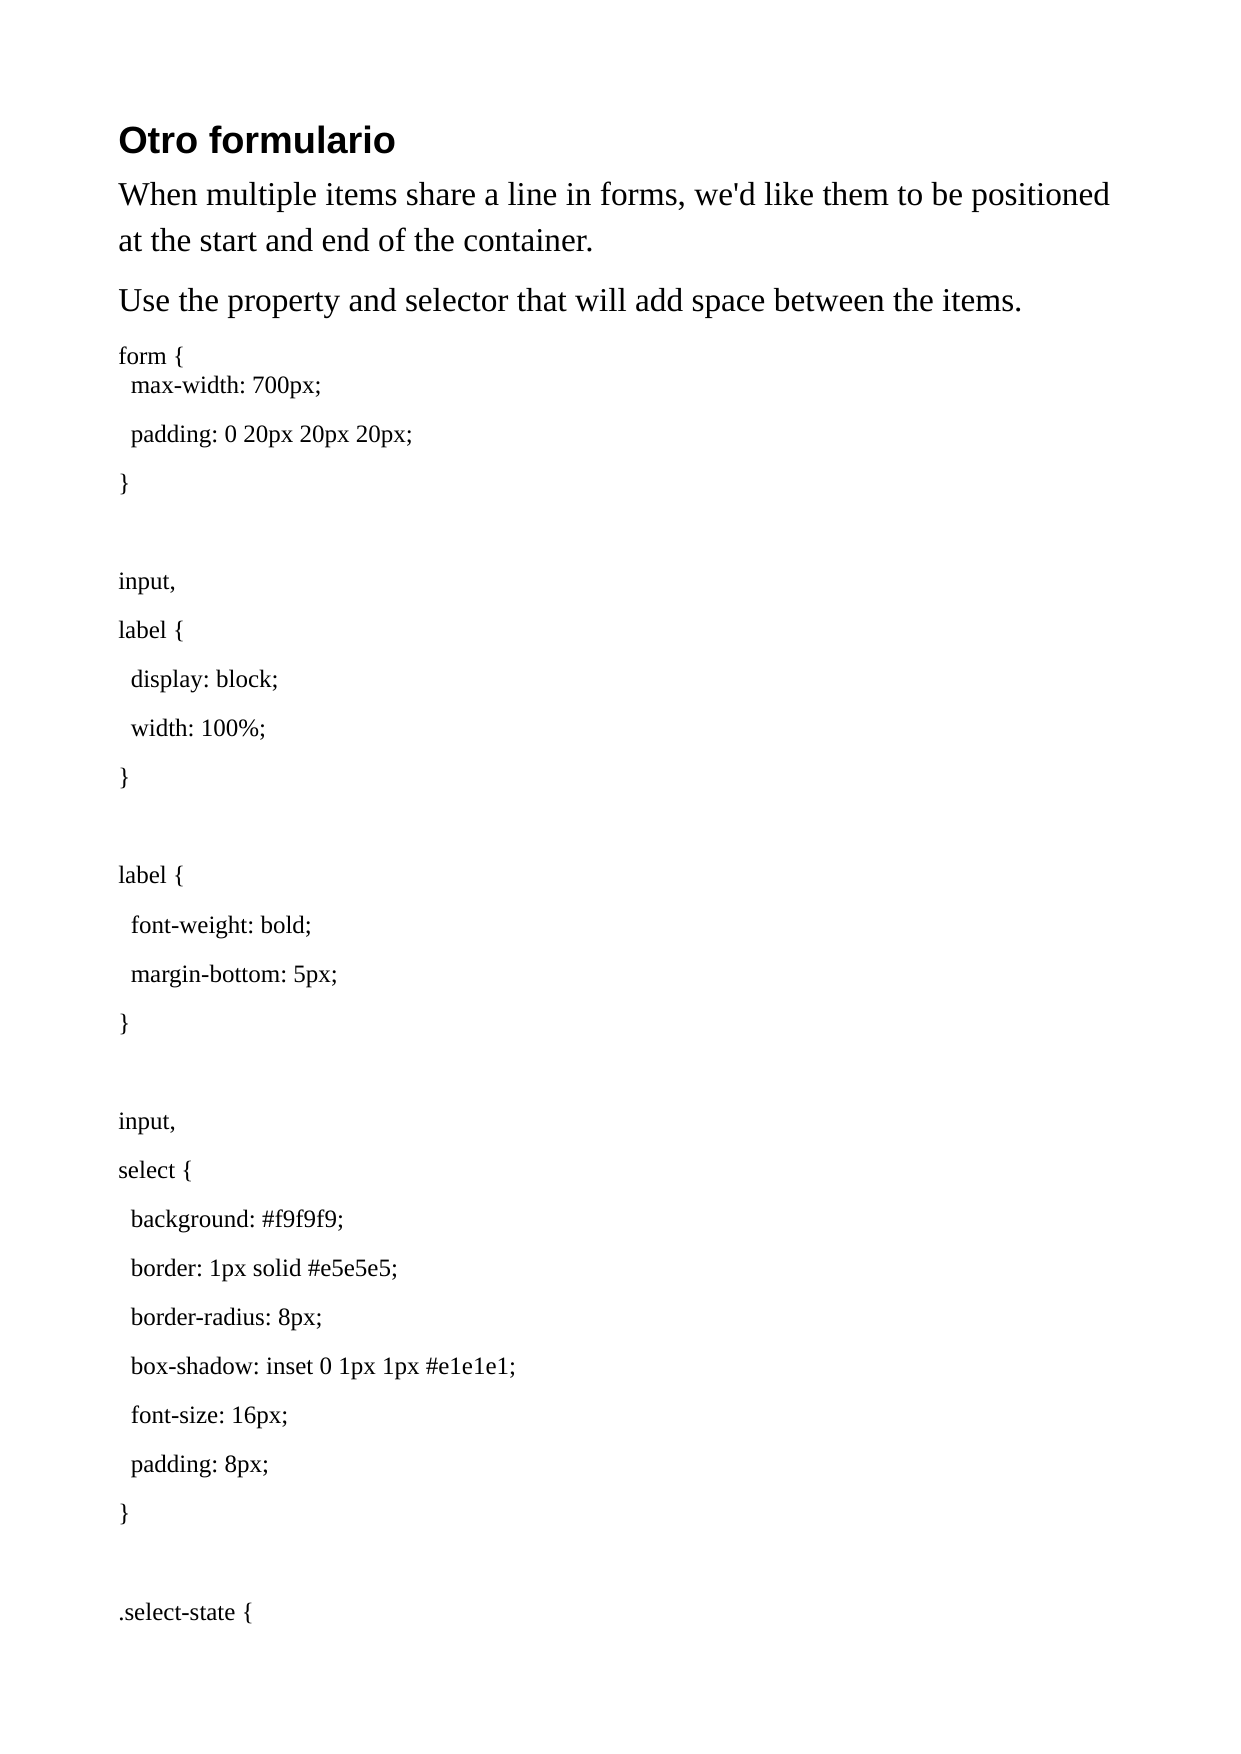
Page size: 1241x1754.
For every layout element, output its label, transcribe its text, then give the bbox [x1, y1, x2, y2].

text font-size: 16px; [118, 1400, 1122, 1429]
text border: 1px solid #e5e5e5; [118, 1253, 1122, 1282]
text background: #f9f9f9; [118, 1204, 1122, 1233]
text select { [118, 1155, 1122, 1184]
text font-weight: bold; [118, 910, 1122, 938]
text } [118, 762, 1122, 791]
text display: block; [118, 664, 1122, 693]
text input, [118, 1106, 1122, 1135]
text label { [118, 615, 1122, 644]
text .select-state { [118, 1597, 1122, 1625]
text label { [118, 861, 1122, 889]
text form { [118, 341, 1122, 370]
text box-shadow: inset 0 1px 1px #e1e1e1; [118, 1351, 1122, 1380]
text } [118, 1498, 1122, 1527]
text When multiple items share a line in forms, we'd like them to be positioned at the start and end of the container. [118, 174, 1122, 258]
text padding: 8px; [118, 1449, 1122, 1478]
text } [118, 468, 1122, 497]
text margin-bottom: 5px; [118, 959, 1122, 987]
text padding: 0 20px 20px 20px; [118, 419, 1122, 448]
text input, [118, 566, 1122, 595]
text width: 100%; [118, 713, 1122, 742]
subtitle Otro formulario [118, 118, 1122, 162]
text border-radius: 8px; [118, 1302, 1122, 1331]
text Use the property and selector that will add space between the items. [118, 281, 1122, 319]
text } [118, 1008, 1122, 1037]
text max-width: 700px; [118, 370, 1122, 399]
